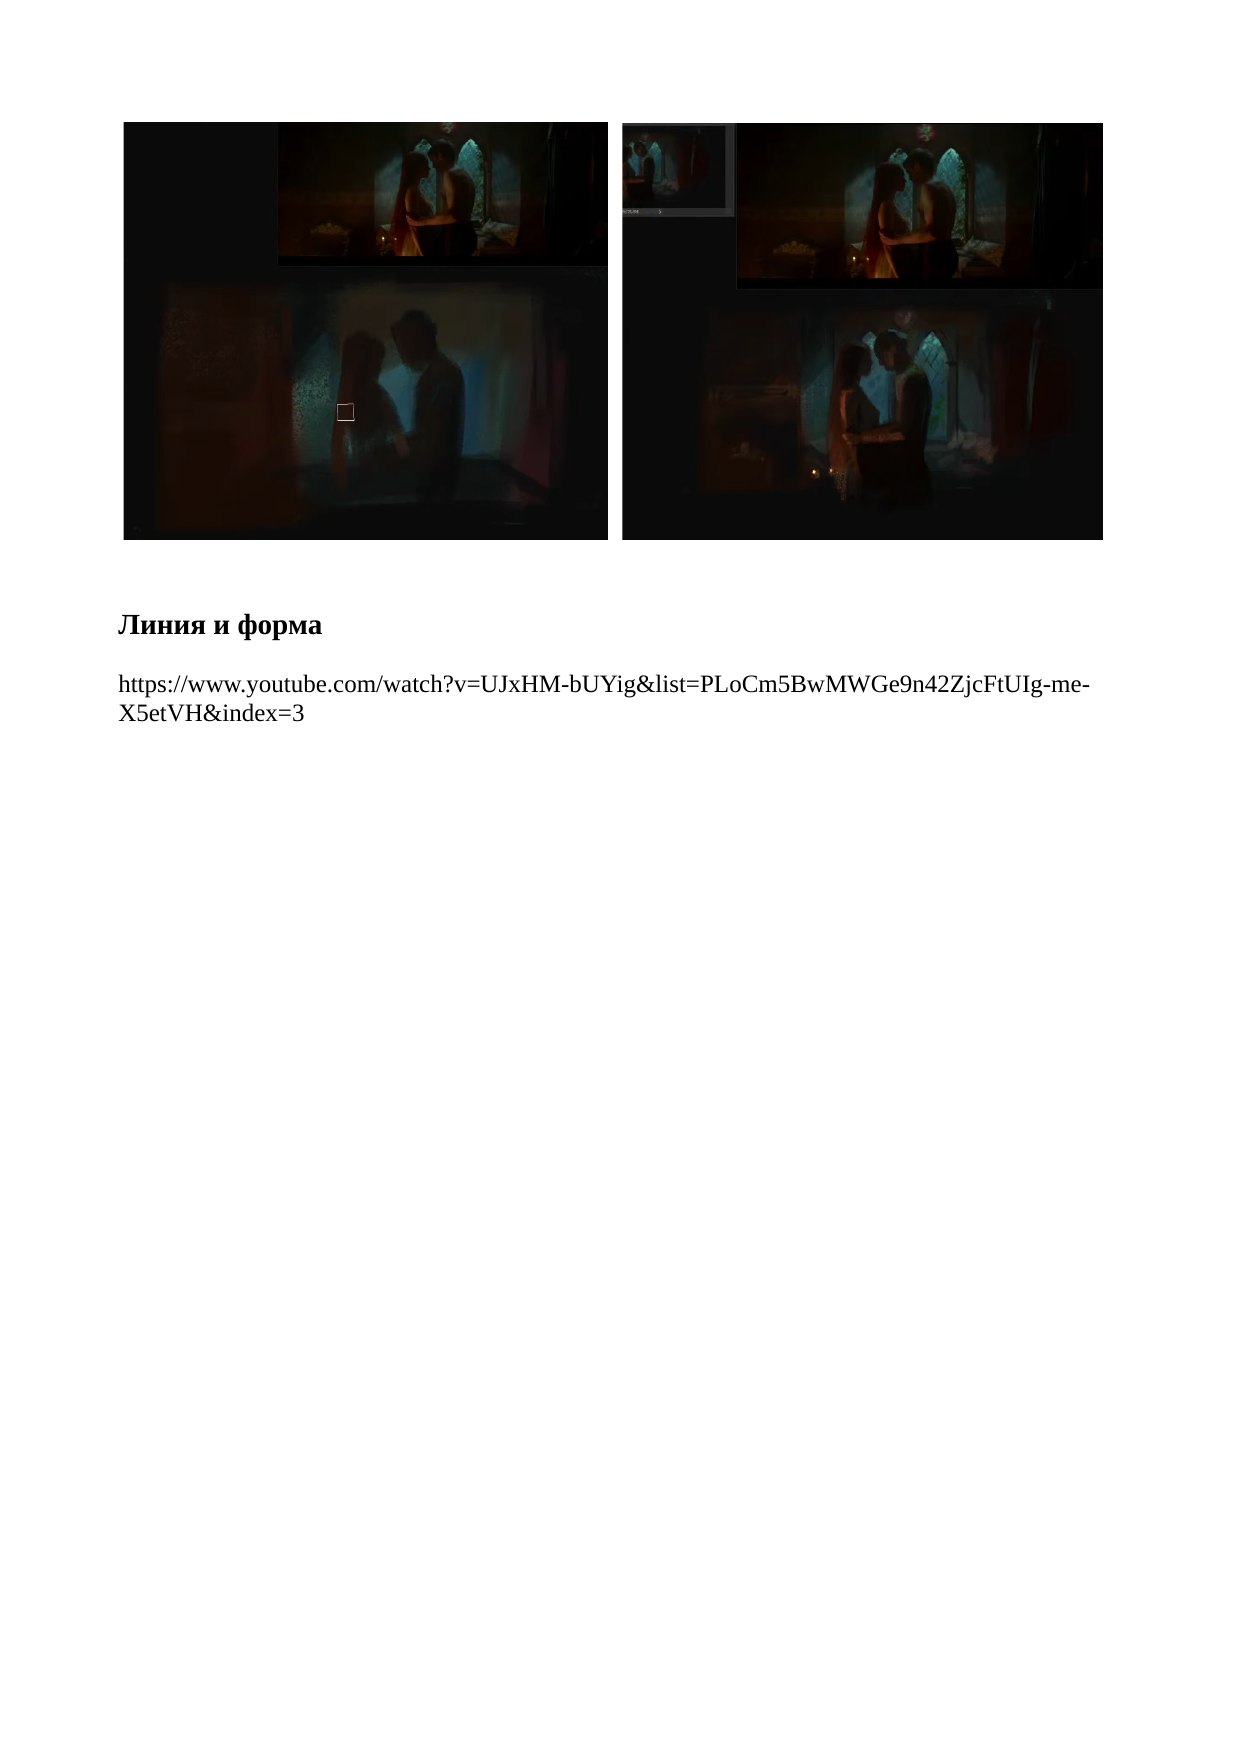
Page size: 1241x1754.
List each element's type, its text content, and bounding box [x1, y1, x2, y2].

text https://www.youtube.com/watch?v=UJxHM-bUYig&list=PLoCm5BwMWGe9n42ZjcFtUIg-me-X5etVH&index=3 [118, 669, 1122, 727]
picture [123, 122, 608, 540]
picture [622, 123, 1103, 540]
text Линия и форма [118, 607, 1122, 640]
